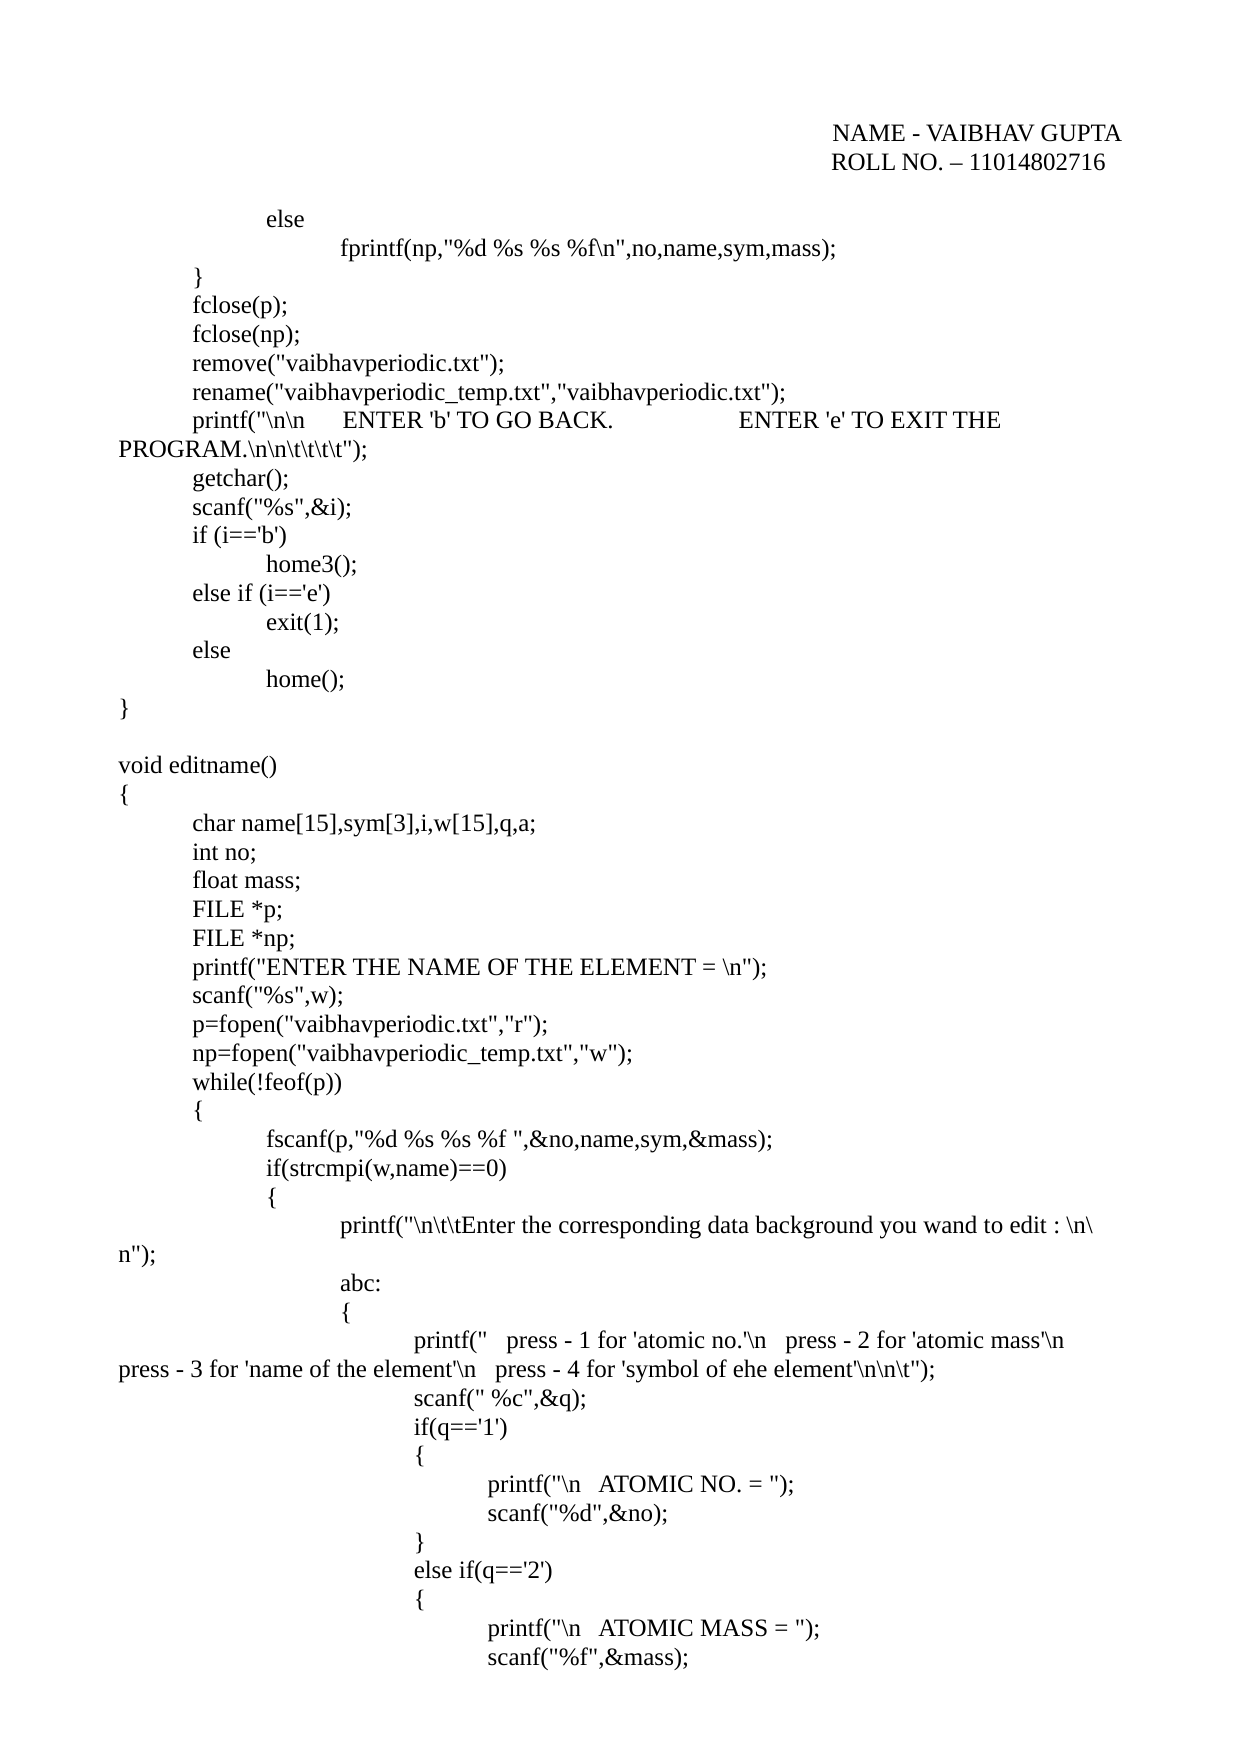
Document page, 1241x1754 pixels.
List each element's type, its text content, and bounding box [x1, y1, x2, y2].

text exit(1); [118, 607, 1122, 636]
text else if (i=='e') [118, 578, 1122, 607]
text printf("\n\t\tEnter the corresponding data background you wand to edit : \n\n"); [118, 1211, 1122, 1268]
text printf("\n\n ENTER 'b' TO GO BACK. ENTER 'e' TO EXIT THE PROGRAM.\n\n\t\t\t\t"); [118, 406, 1122, 463]
text if (i=='b') [118, 521, 1122, 549]
text if(q=='1') [118, 1412, 1122, 1441]
text else if(q=='2') [118, 1556, 1122, 1584]
text remove("vaibhavperiodic.txt"); [118, 348, 1122, 377]
text { [118, 1182, 1122, 1211]
text p=fopen("vaibhavperiodic.txt","r"); [118, 1009, 1122, 1038]
text { [118, 1441, 1122, 1469]
text printf("ENTER THE NAME OF THE ELEMENT = \n"); [118, 952, 1122, 981]
text { [118, 1584, 1122, 1613]
text fprintf(np,"%d %s %s %f\n",no,name,sym,mass); [118, 233, 1122, 262]
text fclose(p); [118, 291, 1122, 319]
text } [118, 693, 1122, 722]
text home3(); [118, 549, 1122, 578]
text if(strcmpi(w,name)==0) [118, 1153, 1122, 1182]
text FILE *np; [118, 923, 1122, 952]
text scanf("%f",&mass); [118, 1642, 1122, 1671]
text else [118, 204, 1122, 233]
text fscanf(p,"%d %s %s %f ",&no,name,sym,&mass); [118, 1124, 1122, 1153]
text } [118, 1527, 1122, 1556]
text scanf(" %c",&q); [118, 1383, 1122, 1412]
text { [118, 1297, 1122, 1326]
text printf(" press - 1 for 'atomic no.'\n press - 2 for 'atomic mass'\n press - 3 for 'name of the element'\n press - 4 for 'symbol of ehe element'\n\n\t"); [118, 1326, 1122, 1383]
text char name[15],sym[3],i,w[15],q,a; [118, 808, 1122, 837]
text scanf("%s",w); [118, 981, 1122, 1009]
text printf("\n ATOMIC MASS = "); [118, 1613, 1122, 1642]
text rename("vaibhavperiodic_temp.txt","vaibhavperiodic.txt"); [118, 377, 1122, 406]
text float mass; [118, 866, 1122, 894]
text FILE *p; [118, 894, 1122, 923]
text np=fopen("vaibhavperiodic_temp.txt","w"); [118, 1038, 1122, 1067]
text getchar(); [118, 463, 1122, 492]
text fclose(np); [118, 319, 1122, 348]
text scanf("%s",&i); [118, 492, 1122, 521]
text home(); [118, 664, 1122, 693]
text { [118, 779, 1122, 808]
text abc: [118, 1268, 1122, 1297]
text scanf("%d",&no); [118, 1498, 1122, 1527]
text int no; [118, 837, 1122, 866]
text while(!feof(p)) [118, 1067, 1122, 1096]
text else [118, 636, 1122, 664]
text printf("\n ATOMIC NO. = "); [118, 1469, 1122, 1498]
text void editname() [118, 751, 1122, 779]
text } [118, 262, 1122, 291]
text { [118, 1096, 1122, 1124]
